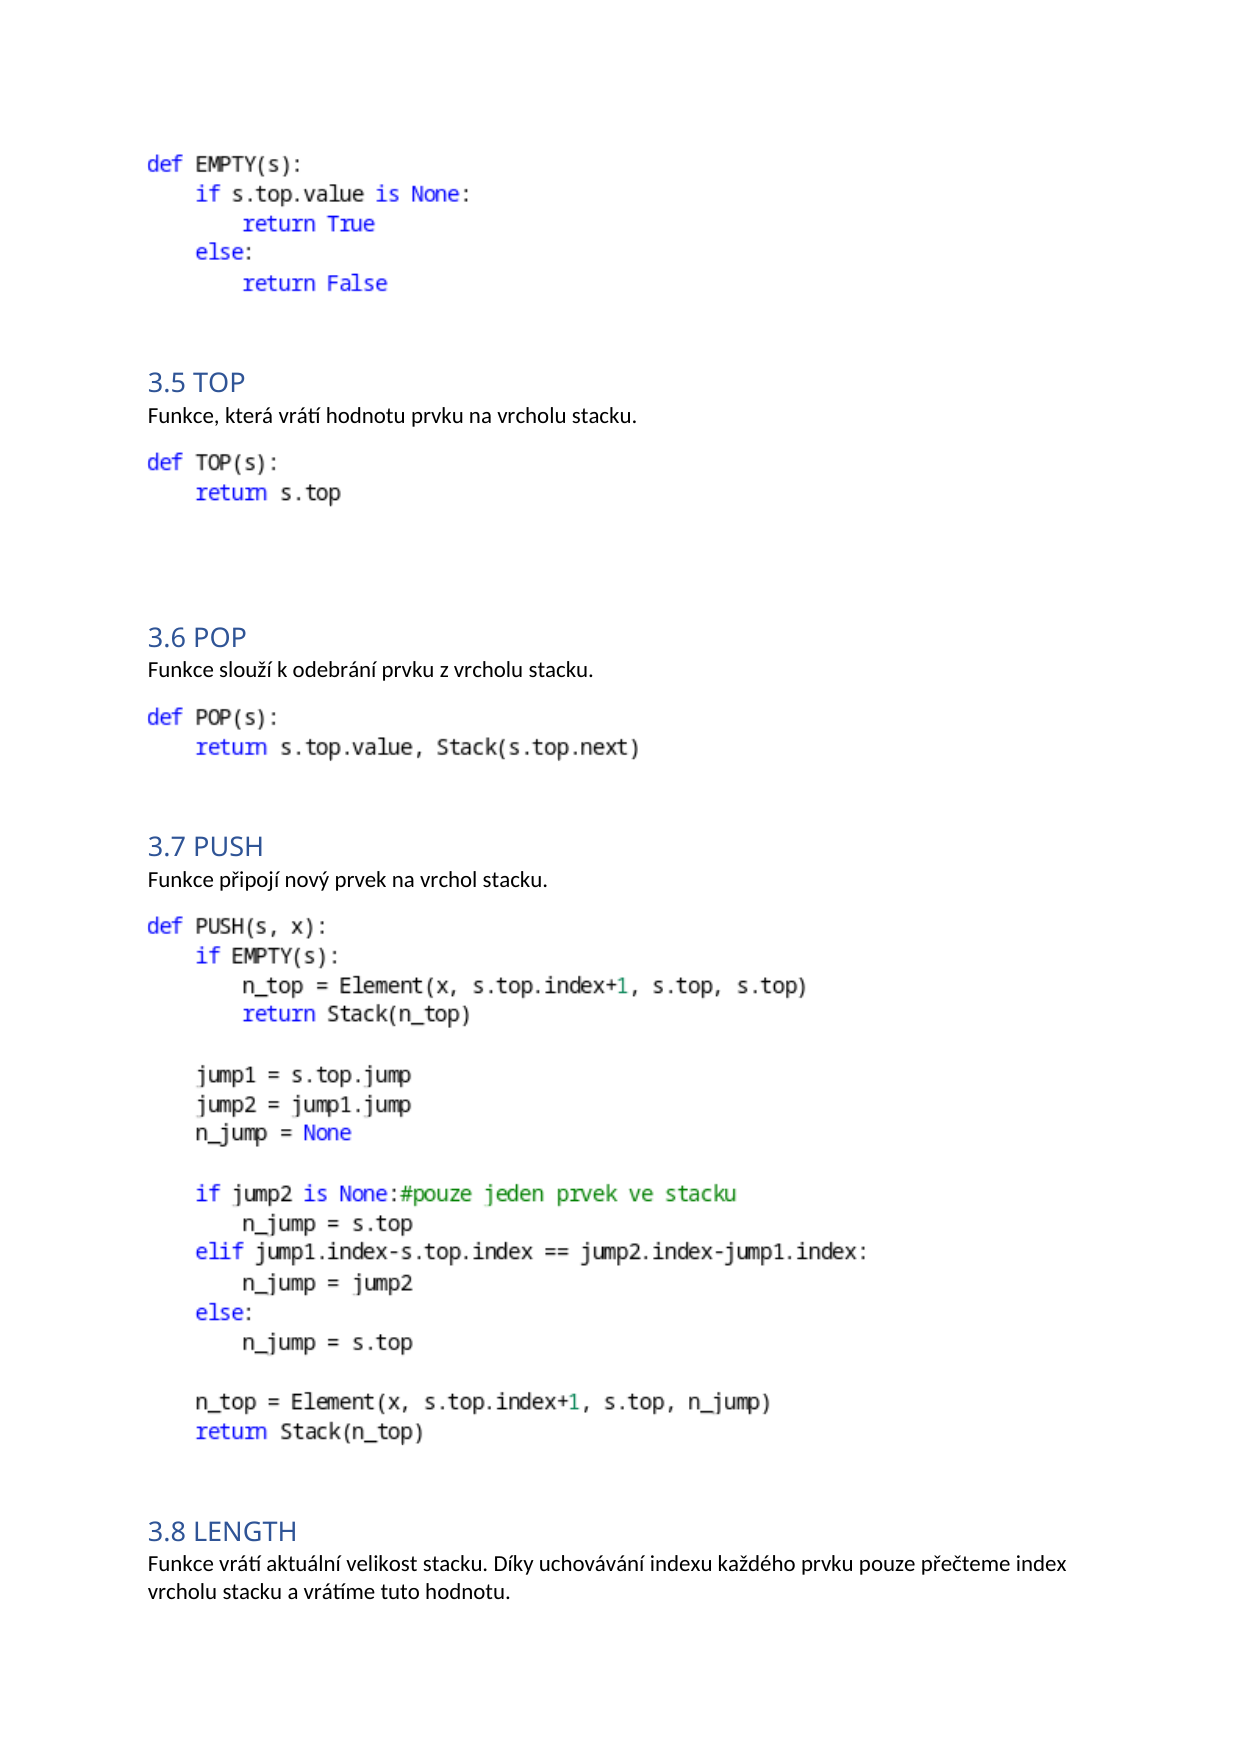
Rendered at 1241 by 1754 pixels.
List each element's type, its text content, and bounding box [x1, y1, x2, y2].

text Funkce vrátí aktuální velikost stacku. Díky uchovávání indexu každého prvku pouze přečteme index vrcholu stacku a vrátíme tuto hodnotu. [148, 1549, 1093, 1605]
subtitle 3.5 TOP [148, 364, 1093, 401]
subtitle 3.6 POP [148, 618, 1093, 655]
text Funkce připojí nový prvek na vrchol stacku. [148, 865, 1093, 893]
text Funkce slouží k odebrání prvku z vrcholu stacku. [148, 655, 1093, 683]
subtitle 3.8 LENGTH [148, 1512, 1093, 1549]
text Funkce, která vrátí hodnotu prvku na vrcholu stacku. [148, 401, 1093, 429]
subtitle 3.7 PUSH [148, 828, 1093, 864]
